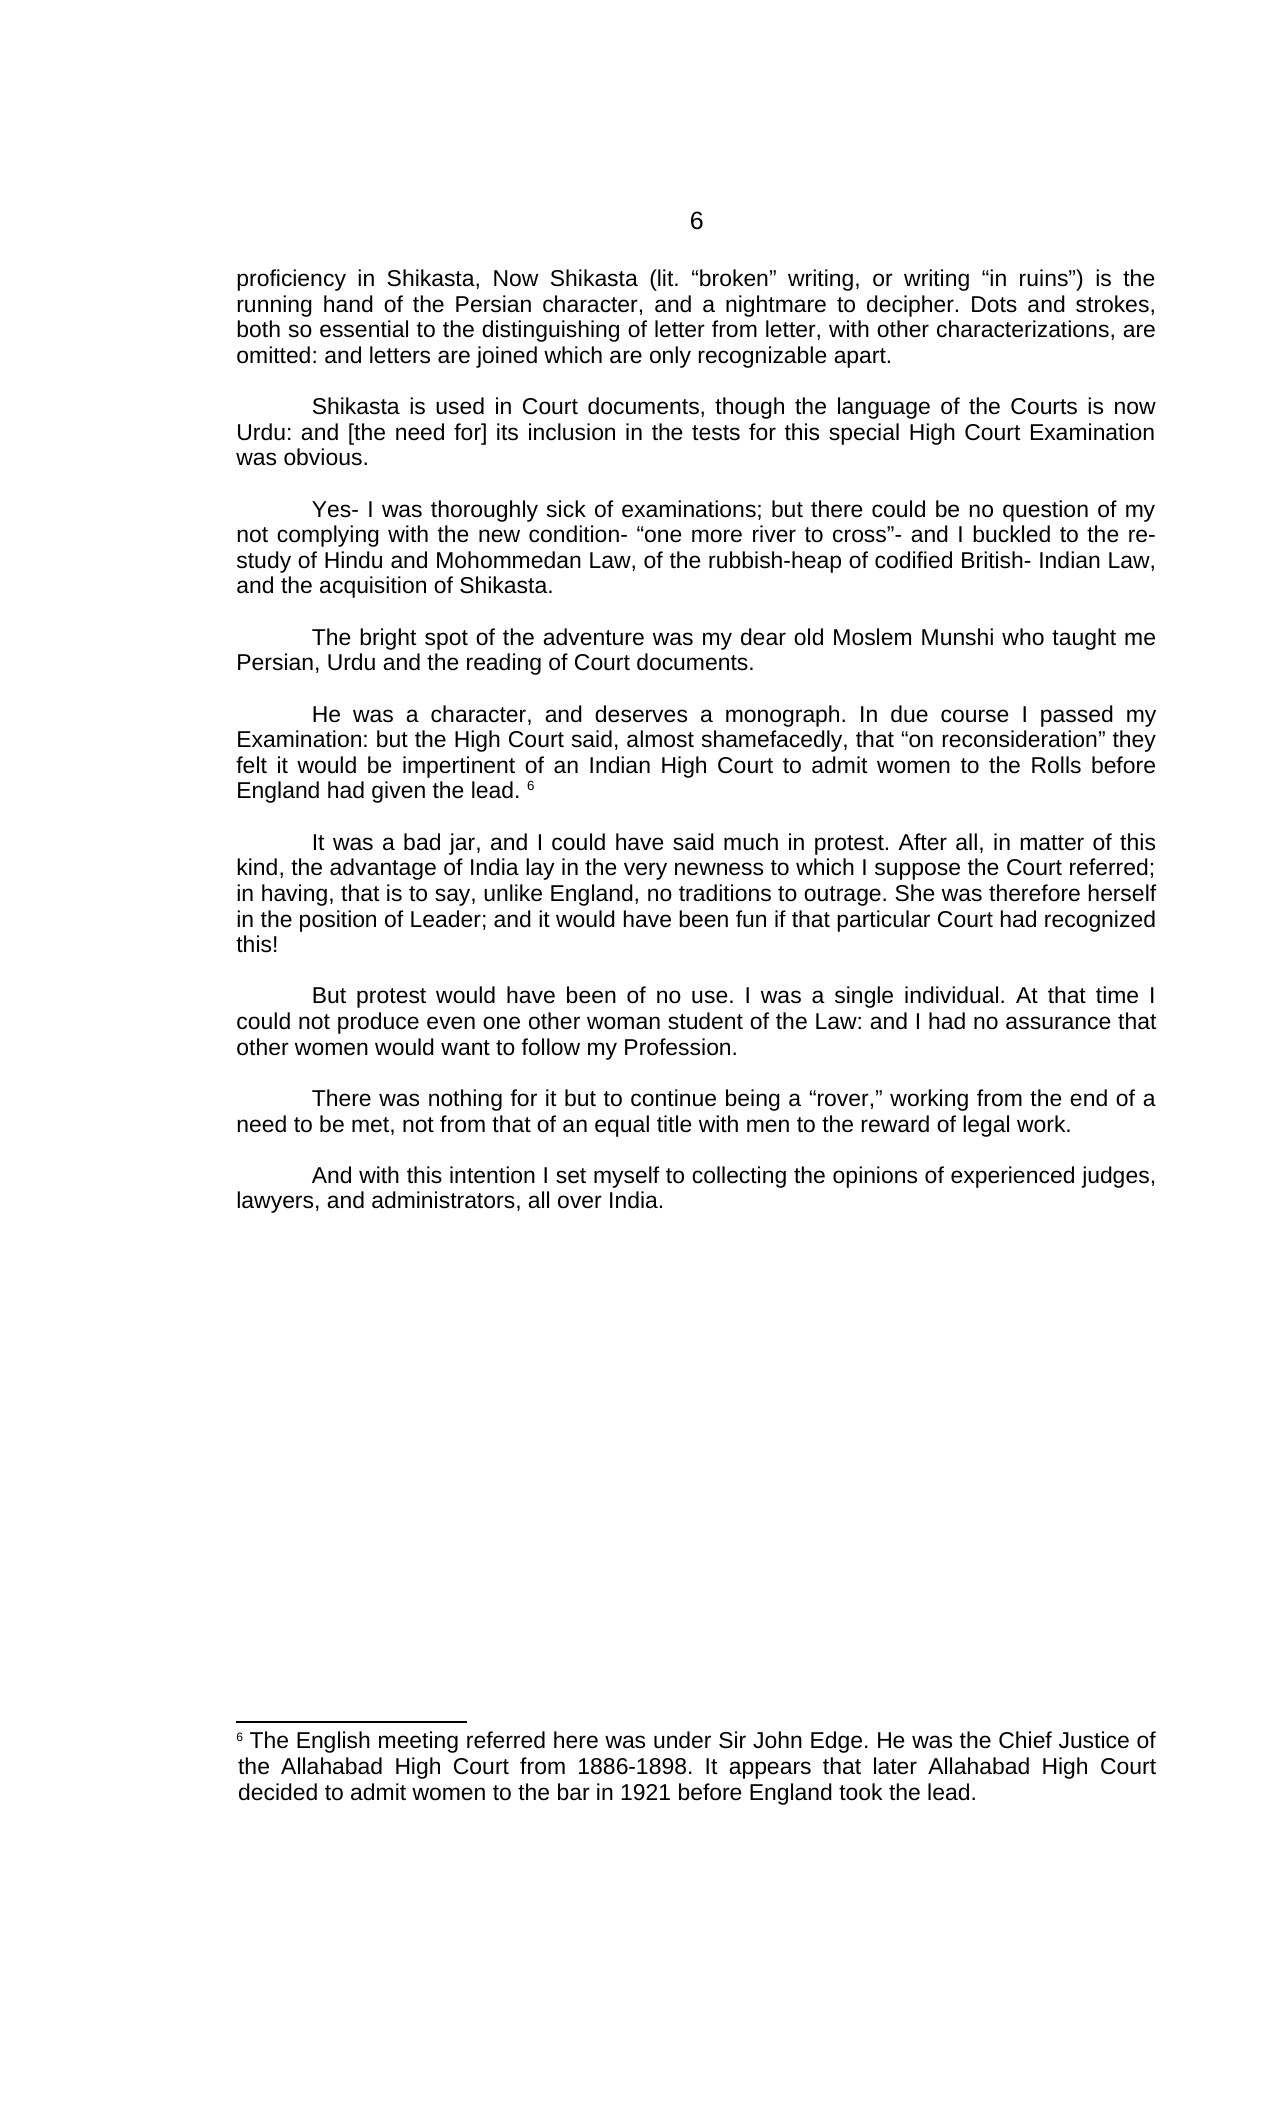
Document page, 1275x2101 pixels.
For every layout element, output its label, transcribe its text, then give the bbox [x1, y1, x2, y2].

text It was a bad jar, and I could have said much in protest. After all, in matter of this kind, the advantage of India lay in the very newness to which I suppose the Court referred; in having, that is to say, unlike England, no traditions to outrage. She was therefore herself in the position of Leader; and it would have been fun if that particular Court had recognized this! [236, 829, 1157, 957]
text Shikasta is used in Court documents, though the language of the Courts is now Urdu: and [the need for] its inclusion in the tests for this special High Court Examination was obvious. [236, 394, 1157, 471]
text proficiency in Shikasta, Now Shikasta (lit. “broken” writing, or writing “in ruins”) is the running hand of the Persian character, and a nightmare to decipher. Dots and strokes, both so essential to the distinguishing of letter from letter, with other characterizations, are omitted: and letters are joined which are only recognizable apart. [236, 266, 1157, 368]
text The bright spot of the adventure was my dear old Moslem Munshi who taught me Persian, Urdu and the reading of Court documents. [236, 624, 1157, 676]
text There was nothing for it but to continue being a “rover,” working from the end of a need to be met, not from that of an equal title with men to the reward of legal work. [236, 1086, 1157, 1137]
text Yes- I was thoroughly sick of examinations; but there could be no question of my not complying with the new condition- “one more river to cross”- and I buckled to the re-study of Hindu and Mohommedan Law, of the rubbish-heap of codified British- Indian Law, and the acquisition of Shikasta. [236, 496, 1157, 599]
text And with this intention I set myself to collecting the opinions of experienced judges, lawyers, and administrators, all over India. [236, 1162, 1157, 1214]
text He was a character, and deserves a monograph. In due course I passed my Examination: but the High Court said, almost shamefacedly, that “on reconsideration” they felt it would be impertinent of an Indian High Court to admit women to the Rolls before England had given the lead. [236, 701, 1157, 804]
text The English meeting referred here was under Sir John Edge. He was the Chief Justice of the Allahabad High Court from 1886-1898. It appears that later Allahabad High Court decided to admit women to the bar in 1921 before England took the lead. [236, 1728, 1157, 1805]
text But protest would have been of no use. I was a single individual. At that time I could not produce even one other woman student of the Law: and I had no assurance that other women would want to follow my Profession. [236, 983, 1157, 1060]
